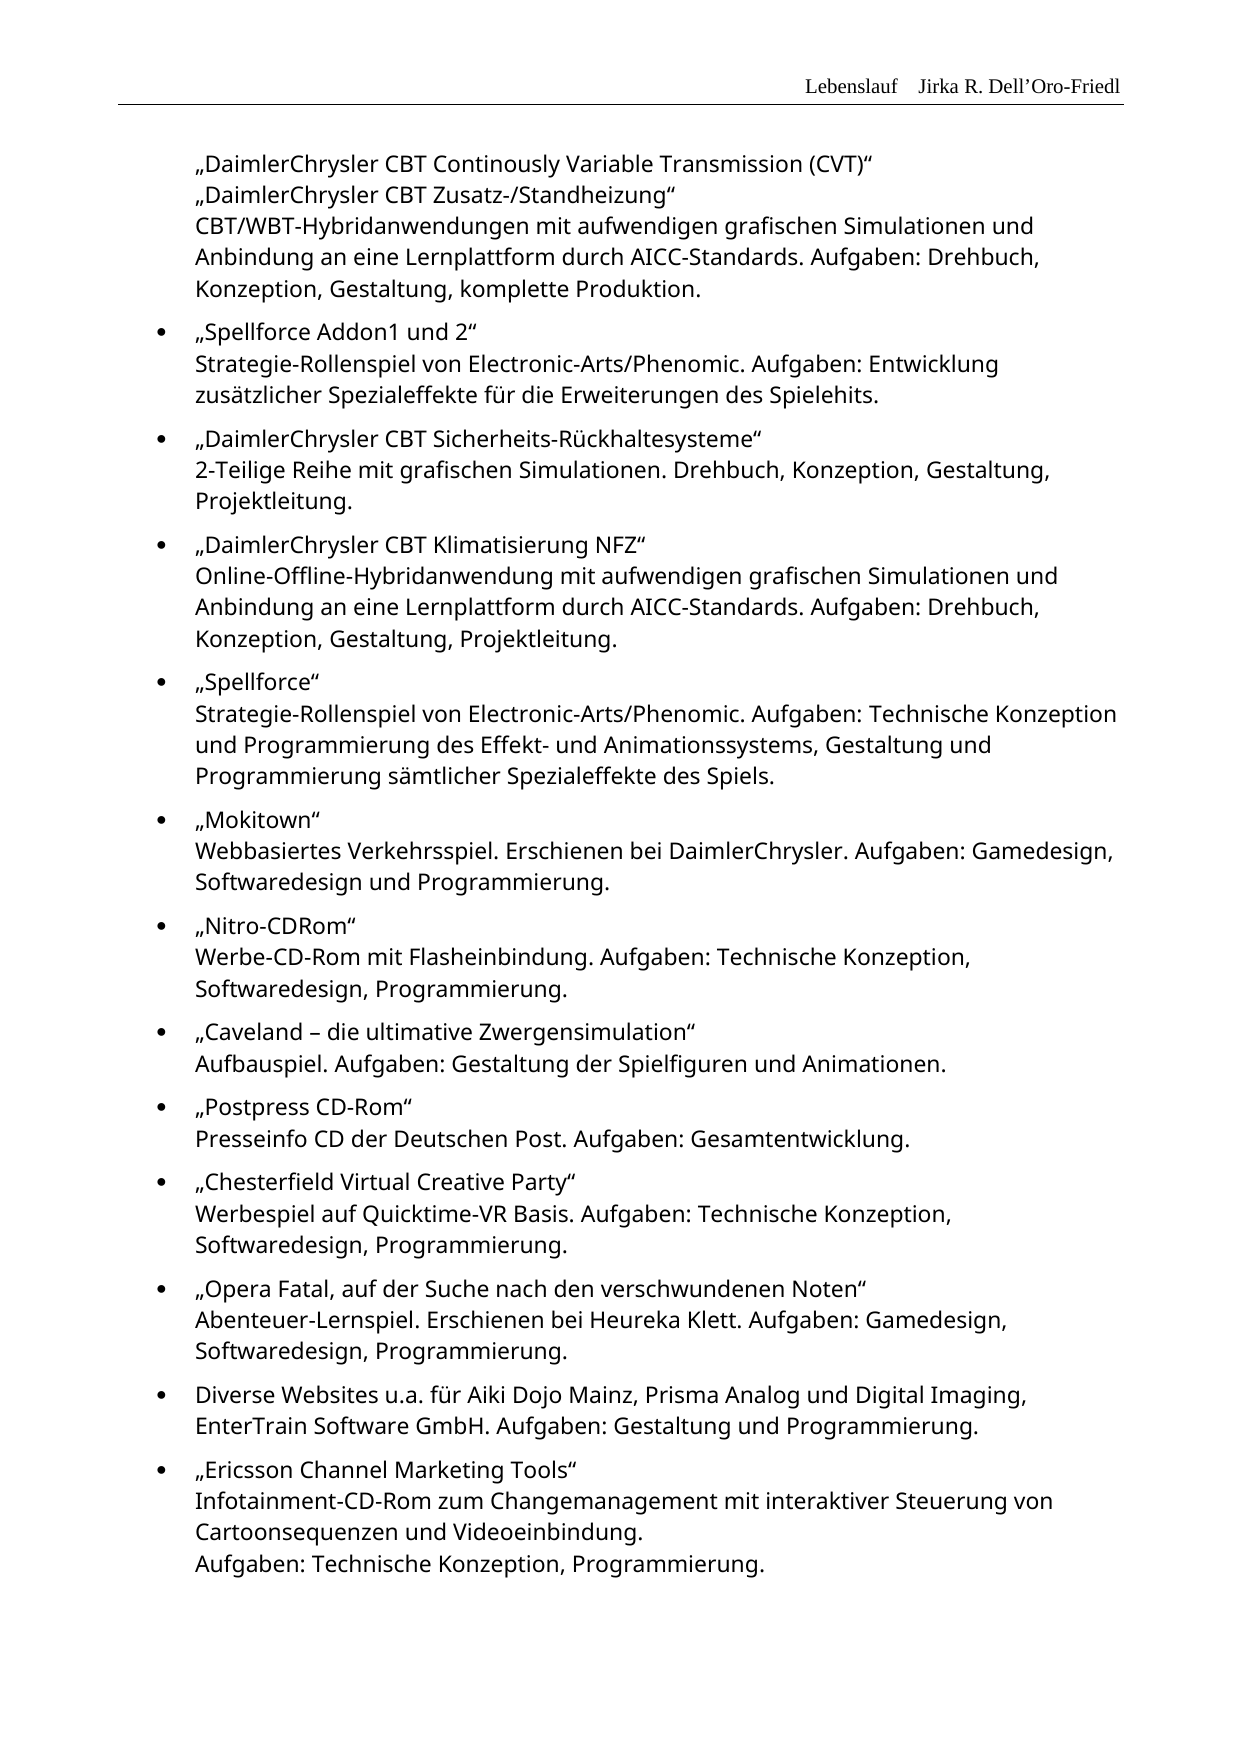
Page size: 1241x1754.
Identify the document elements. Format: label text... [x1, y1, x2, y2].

list „Mokitown“ Webbasiertes Verkehrsspiel. Erschienen bei DaimlerChrysler. Aufgaben: Gamedesign, Softwaredesign und Programmierung. [157, 804, 1120, 898]
list „Spellforce“ Strategie-Rollenspiel von Electronic-Arts/Phenomic. Aufgaben: Technische Konzeption und Programmierung des Effekt- und Animationssystems, Gestaltung und Programmierung sämtlicher Spezialeffekte des Spiels. [157, 666, 1120, 791]
list „Spellforce Addon1 und 2“ Strategie-Rollenspiel von Electronic-Arts/Phenomic. Aufgaben: Entwicklung zusätzlicher Spezialeffekte für die Erweiterungen des Spielehits. [157, 316, 1120, 410]
list „Opera Fatal, auf der Suche nach den verschwundenen Noten“ Abenteuer-Lernspiel. Erschienen bei Heureka Klett. Aufgaben: Gamedesign, Softwaredesign, Programmierung. [157, 1273, 1120, 1366]
list „Chesterfield Virtual Creative Party“ Werbespiel auf Quicktime-VR Basis. Aufgaben: Technische Konzeption, Softwaredesign, Programmierung. [157, 1166, 1120, 1260]
list Diverse Websites u.a. für Aiki Dojo Mainz, Prisma Analog und Digital Imaging, EnterTrain Software GmbH. Aufgaben: Gestaltung und Programmierung. [157, 1379, 1120, 1441]
list „Ericsson Channel Marketing Tools“ Infotainment-CD-Rom zum Changemanagement mit interaktiver Steuerung von Cartoonsequenzen und Videoeinbindung. Aufgaben: Technische Konzeption, Programmierung. [157, 1454, 1120, 1579]
list „DaimlerChrysler CBT Sicherheits-Rückhaltesysteme“ 2-Teilige Reihe mit grafischen Simulationen. Drehbuch, Konzeption, Gestaltung, Projektleitung. [157, 423, 1120, 516]
list „DaimlerChrysler CBT Klimatisierung NFZ“ Online-Offline-Hybridanwendung mit aufwendigen grafischen Simulationen und Anbindung an eine Lernplattform durch AICC-Standards. Aufgaben: Drehbuch, Konzeption, Gestaltung, Projektleitung. [157, 529, 1120, 654]
list „Caveland – die ultimative Zwergensimulation“ Aufbauspiel. Aufgaben: Gestaltung der Spielfiguren und Animationen. [157, 1016, 1120, 1079]
list „Postpress CD-Rom“ Presseinfo CD der Deutschen Post. Aufgaben: Gesamtentwicklung. [157, 1091, 1120, 1154]
list „Nitro-CDRom“ Werbe-CD-Rom mit Flasheinbindung. Aufgaben: Technische Konzeption, Softwaredesign, Programmierung. [157, 910, 1120, 1004]
list „DaimlerChrysler CBT Continously Variable Transmission (CVT)“ „DaimlerChrysler CBT Zusatz-/Standheizung“ CBT/WBT-Hybridanwendungen mit aufwendigen grafischen Simulationen und Anbindung an eine Lernplattform durch AICC-Standards. Aufgaben: Drehbuch, Konzeption, Gestaltung, komplette Produktion. [157, 148, 1120, 304]
